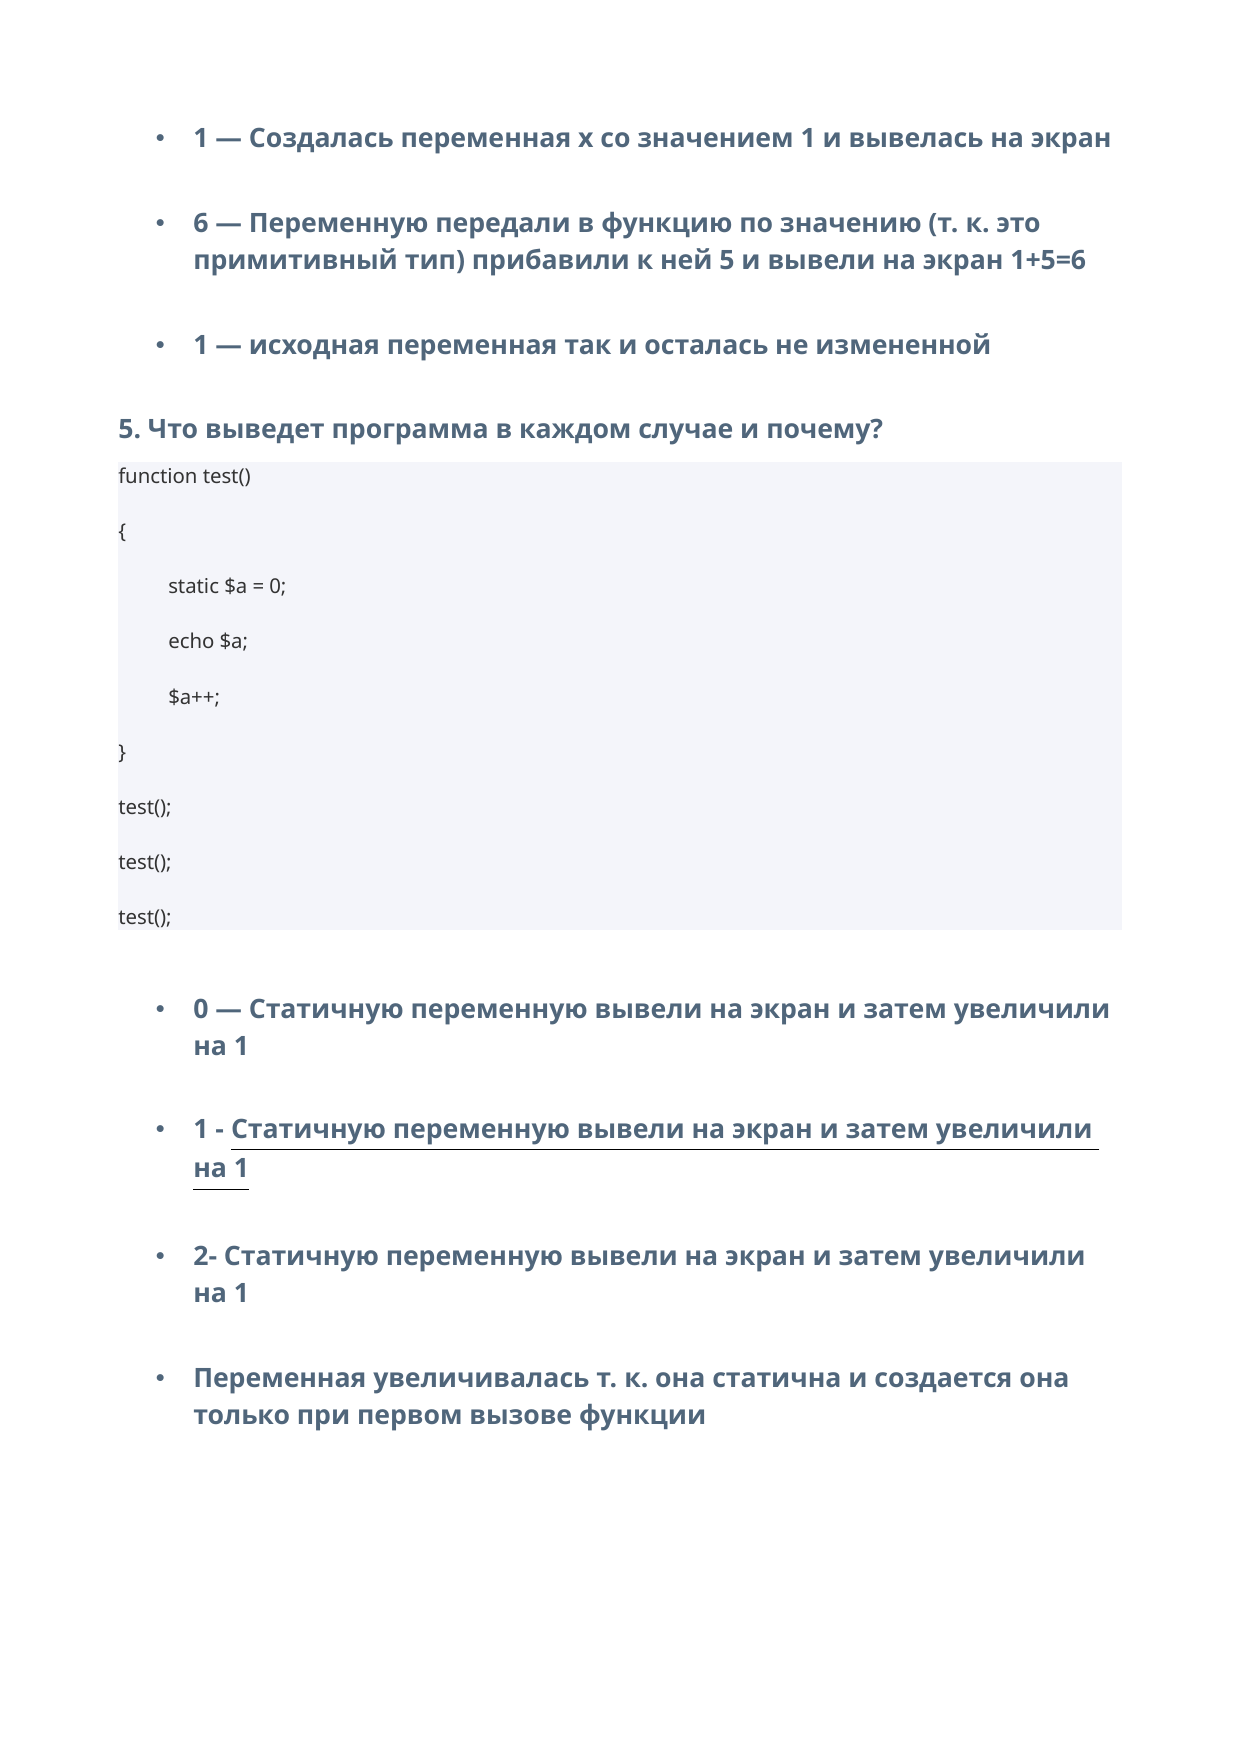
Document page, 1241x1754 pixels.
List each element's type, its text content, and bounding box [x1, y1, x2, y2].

text $a++; [118, 682, 1122, 710]
text test(); [118, 847, 1122, 875]
list 2- Статичную переменную вывели на экран и затем увеличили на 1 [156, 1236, 1122, 1311]
list 1 — Создалась переменная х со значением 1 и вывелась на экран [156, 118, 1122, 156]
text { [118, 517, 1122, 544]
text echo $a; [118, 627, 1122, 655]
list Переменная увеличивалась т. к. она статична и создается она только при первом вызове функции [156, 1357, 1122, 1432]
text static $a = 0; [118, 572, 1122, 600]
list 6 — Переменную передали в функцию по значению (т. к. это примитивный тип) прибавили к ней 5 и вывели на экран 1+5=6 [156, 202, 1122, 277]
list 0 — Статичную переменную вывели на экран и затем увеличили на 1 [156, 988, 1122, 1063]
list 1 — исходная переменная так и осталась не измененной [156, 324, 1122, 362]
text test(); [118, 902, 1122, 930]
text function test() [118, 462, 1122, 489]
text } [118, 738, 1122, 765]
subtitle 5. Что выведет программа в каждом случае и почему? [118, 409, 1122, 446]
text test(); [118, 792, 1122, 820]
list 1 - Статичную переменную вывели на экран и затем увеличили на 1 [156, 1110, 1122, 1189]
